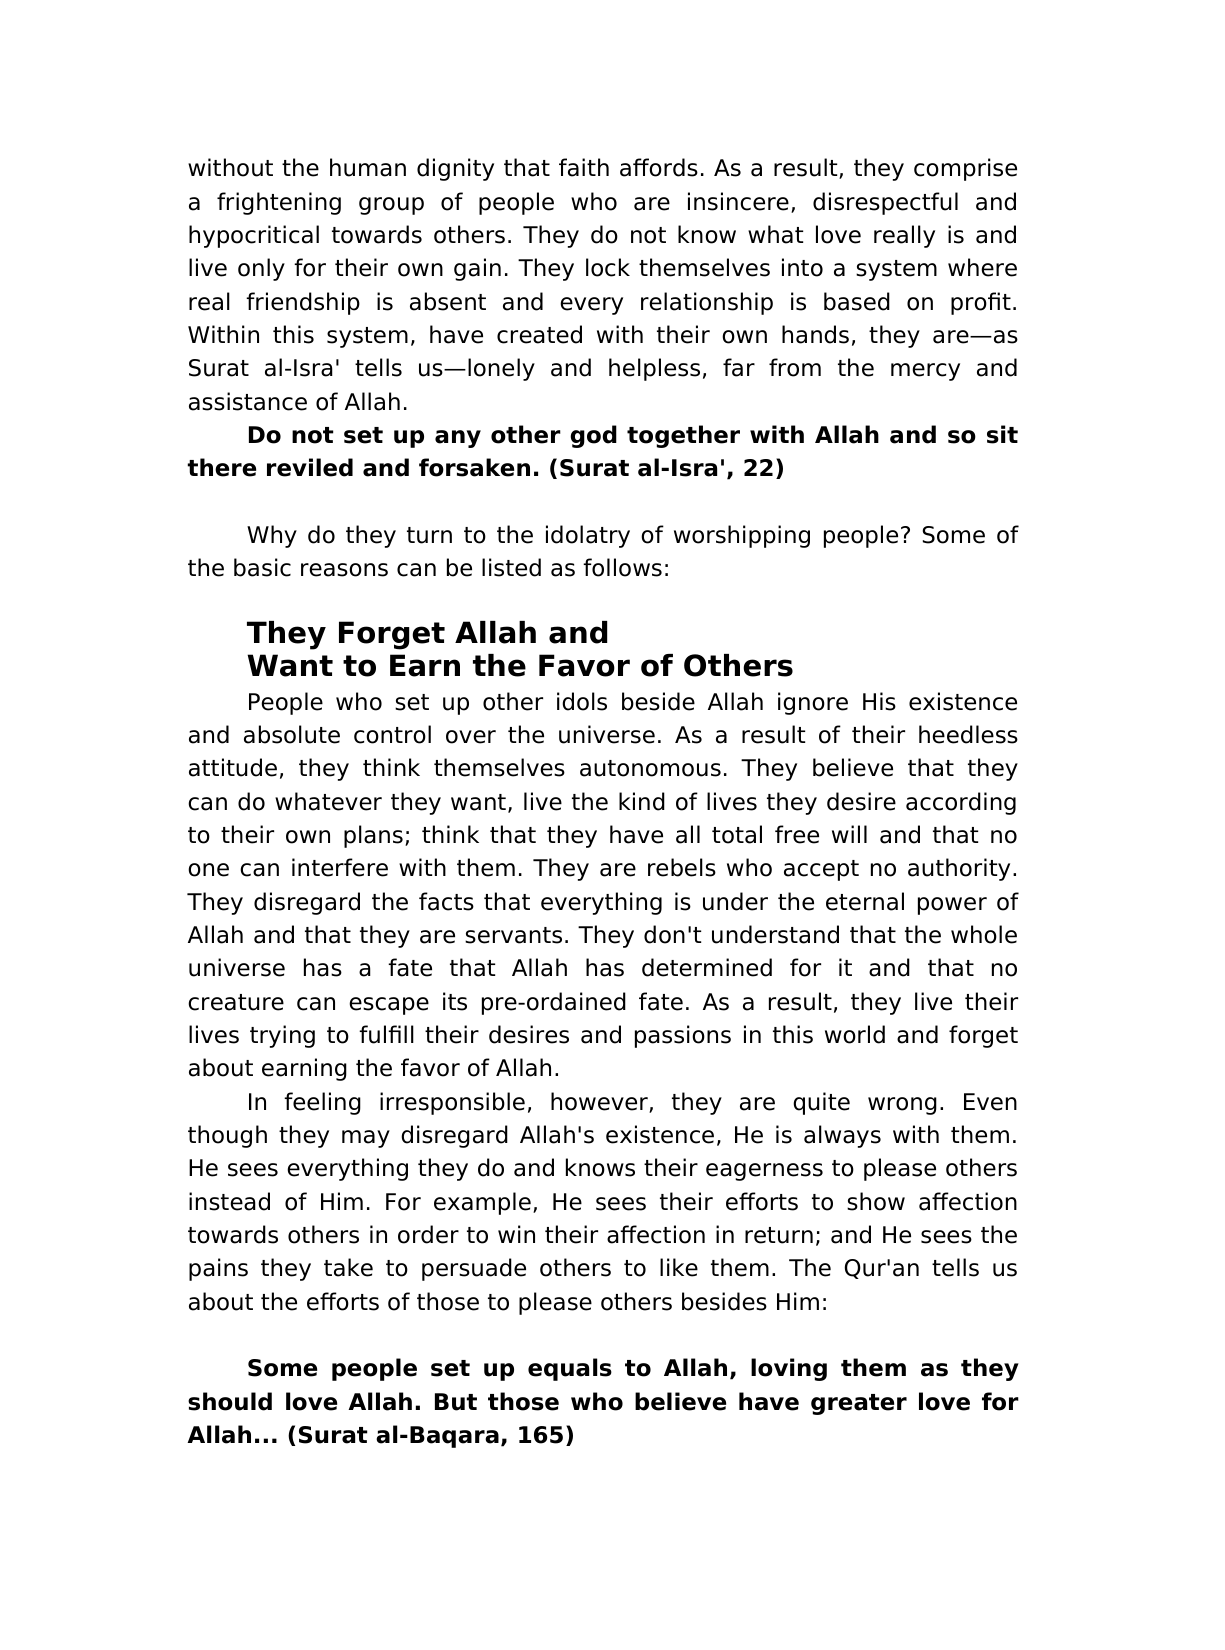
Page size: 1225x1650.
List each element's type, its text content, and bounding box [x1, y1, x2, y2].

text In feeling irresponsible, however, they are quite wrong. Even though they may disregard Allah's existence, He is always with them. He sees everything they do and knows their eagerness to please others instead of Him. For example, He sees their efforts to show affection towards others in order to win their affection in return; and He sees the pains they take to persuade others to like them. The Qur'an tells us about the efforts of those to please others besides Him: [187, 1083, 1020, 1317]
text without the human dignity that faith affords. As a result, they comprise a frightening group of people who are insincere, disrespectful and hypocritical towards others. They do not know what love really is and live only for their own gain. They lock themselves into a system where real friendship is absent and every relationship is based on profit. Within this system, have created with their own hands, they are—as Surat al-Isra' tells us—lonely and helpless, far from the mercy and assistance of Allah. [187, 150, 1020, 417]
text Want to Earn the Favor of Others [187, 650, 1020, 683]
text Why do they turn to the idolatry of worshipping people? Some of the basic reasons can be listed as follows: [187, 517, 1020, 583]
text Some people set up equals to Allah, loving them as they should love Allah. But those who believe have greater love for Allah... (Surat al-Baqara, 165) [187, 1350, 1020, 1450]
text People who set up other idols beside Allah ignore His existence and absolute control over the universe. As a result of their heedless attitude, they think themselves autonomous. They believe that they can do whatever they want, live the kind of lives they desire according to their own plans; think that they have all total free will and that no one can interfere with them. They are rebels who accept no authority. They disregard the facts that everything is under the eternal power of Allah and that they are servants. They don't understand that the whole universe has a fate that Allah has determined for it and that no creature can escape its pre-ordained fate. As a result, they live their lives trying to fulfill their desires and passions in this world and forget about earning the favor of Allah. [187, 683, 1020, 1083]
text Do not set up any other god together with Allah and so sit there reviled and forsaken. (Surat al-Isra', 22) [187, 417, 1020, 483]
text They Forget Allah and [187, 617, 1020, 650]
